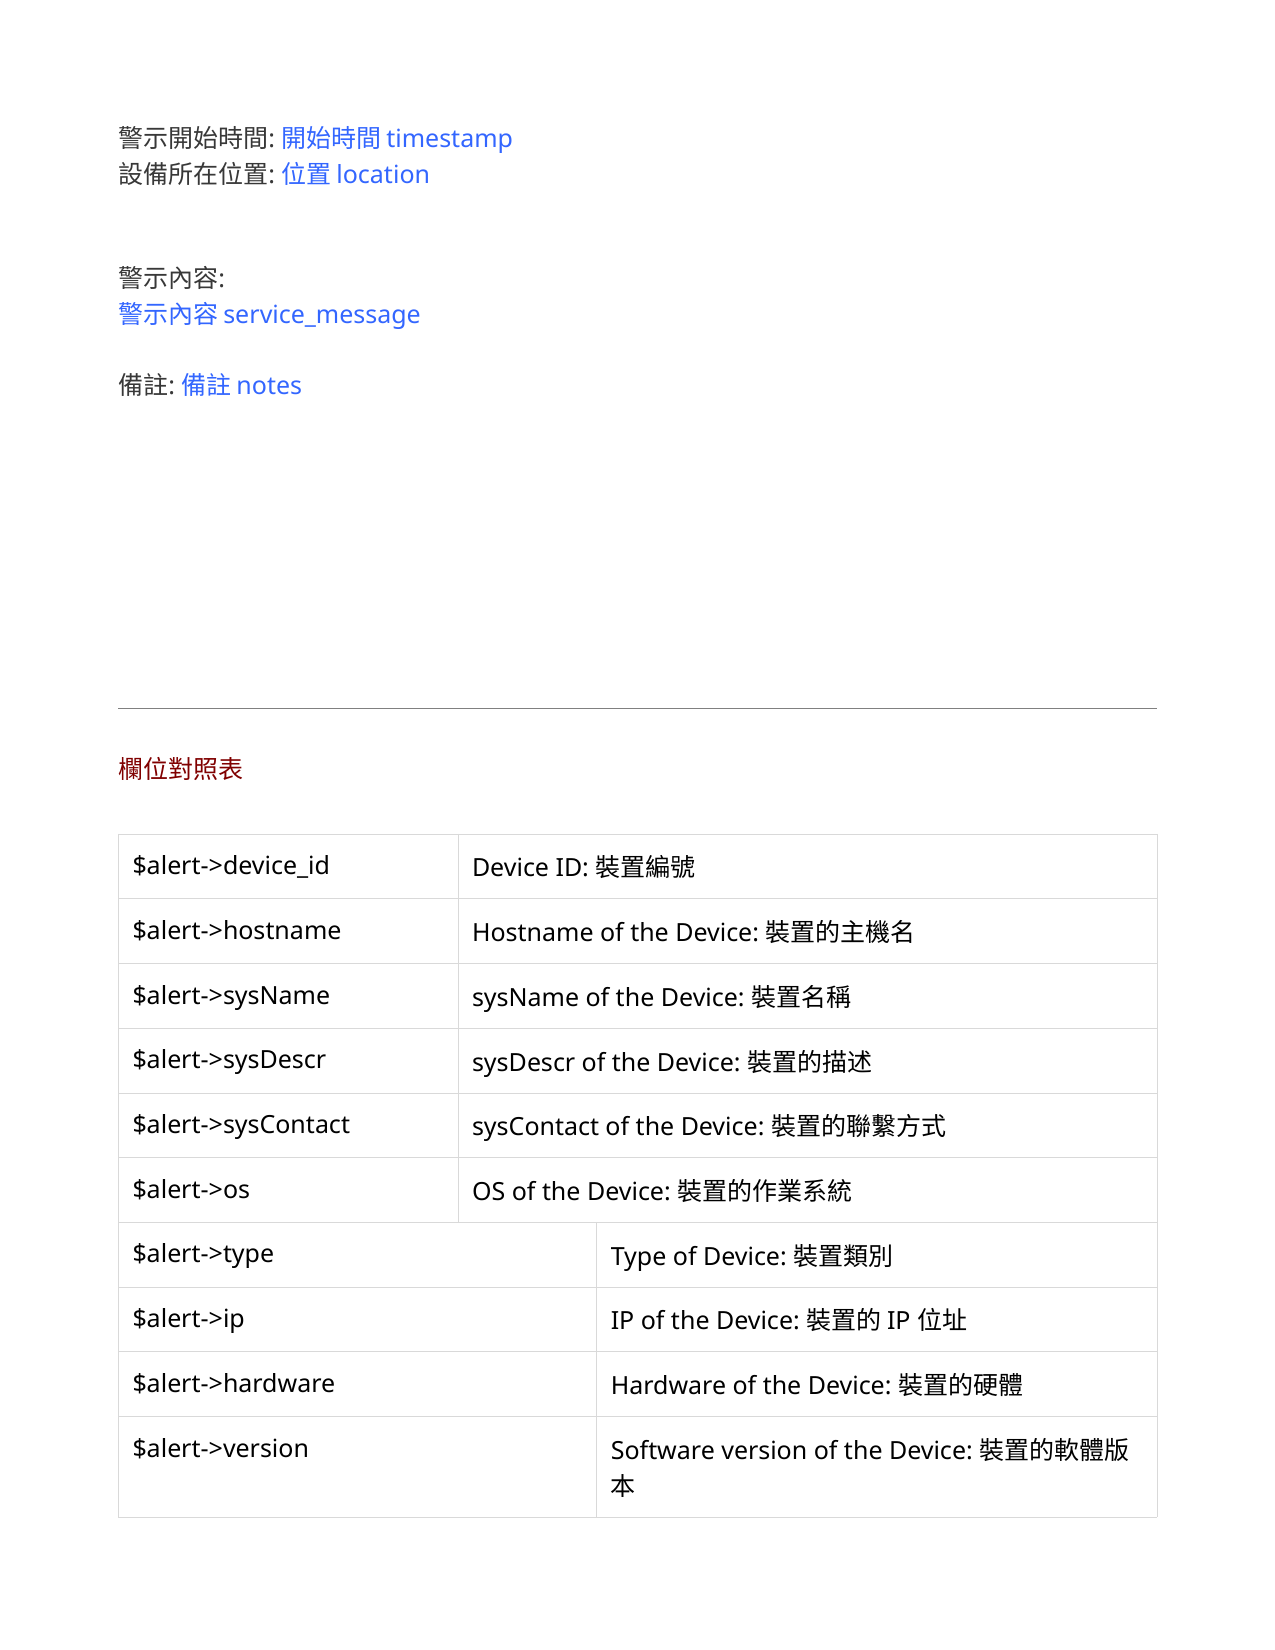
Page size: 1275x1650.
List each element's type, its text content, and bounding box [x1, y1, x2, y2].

table_cell sysName of the Device: 裝置名稱 [459, 964, 1157, 1028]
table_header Type of Device: 裝置類別 [597, 1223, 1157, 1287]
table_header $alert->device_id [119, 835, 458, 898]
table_header Device ID: 裝置編號 [459, 835, 1157, 898]
table_cell $alert->sysContact [119, 1094, 458, 1157]
table_cell IP of the Device: 裝置的 IP 位址 [597, 1288, 1157, 1351]
table_cell OS of the Device: 裝置的作業系統 [459, 1158, 1157, 1222]
table_cell $alert->version [119, 1417, 596, 1517]
table_cell sysDescr of the Device: 裝置的描述 [459, 1029, 1157, 1092]
table_cell sysContact of the Device: 裝置的聯繫方式 [459, 1094, 1157, 1157]
table_cell $alert->sysDescr [119, 1029, 458, 1092]
table_cell Hardware of the Device: 裝置的硬體 [597, 1352, 1157, 1416]
table_cell $alert->ip [119, 1288, 596, 1351]
text 欄位對照表 [118, 749, 1157, 786]
table_cell $alert->sysName [119, 964, 458, 1028]
table_cell Software version of the Device: 裝置的軟體版本 [597, 1417, 1157, 1517]
table_header $alert->type [119, 1223, 596, 1287]
table_cell Hostname of the Device: 裝置的主機名 [459, 899, 1157, 963]
table_cell $alert->os [119, 1158, 458, 1222]
table_cell $alert->hardware [119, 1352, 596, 1416]
text 警示開始時間: 開始時間timestamp 設備所在位置: 位置location 警示內容: 警示內容service_message 備註: 備註notes [118, 118, 1157, 402]
table_cell $alert->hostname [119, 899, 458, 963]
